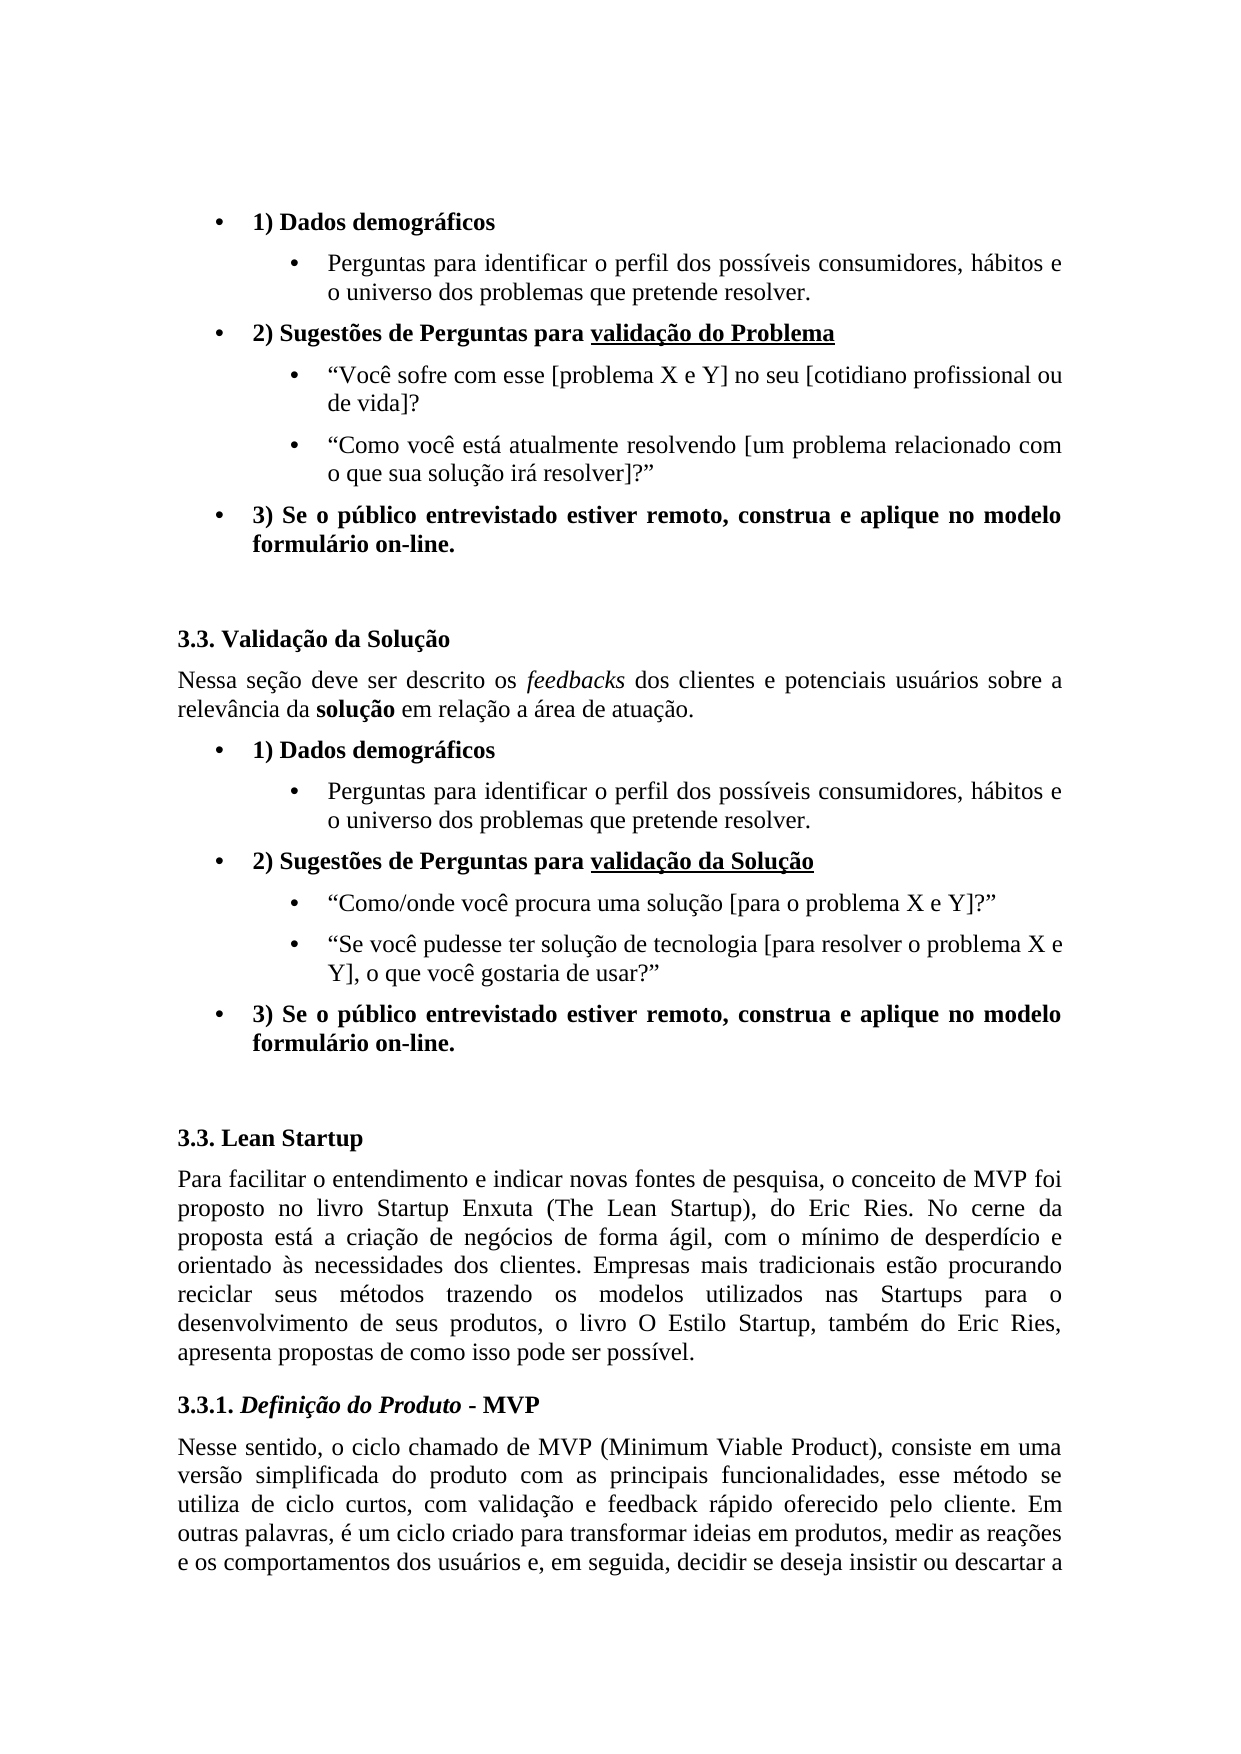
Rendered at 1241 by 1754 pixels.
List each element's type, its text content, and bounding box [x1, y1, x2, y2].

list 3) Se o público entrevistado estiver remoto, construa e aplique no modelo formulário on-line. [215, 999, 1063, 1057]
list “Como/onde você procura uma solução [para o problema X e Y]?” [290, 888, 1063, 917]
list “Você sofre com esse [problema X e Y] no seu [cotidiano profissional ou de vida]? [290, 359, 1063, 417]
subtitle 3.3.1. Definição do Produto - MVP [177, 1391, 1063, 1419]
list “Se você pudesse ter solução de tecnologia [para resolver o problema X e Y], o que você gostaria de usar?” [290, 929, 1063, 987]
list Perguntas para identificar o perfil dos possíveis consumidores, hábitos e o universo dos problemas que pretende resolver. [290, 776, 1063, 834]
subtitle 3.3. Lean Startup [177, 1123, 1063, 1152]
subtitle 3.3. Validação da Solução [177, 624, 1063, 652]
list 2) Sugestões de Perguntas para validação da Solução [215, 846, 1063, 875]
list “Como você está atualmente resolvendo [um problema relacionado com o que sua solução irá resolver]?” [290, 430, 1063, 487]
text Nesse sentido, o ciclo chamado de MVP (Minimum Viable Product), consiste em uma versão simplificada do produto com as principais funcionalidades, esse método se utiliza de ciclo curtos, com validação e feedback rápido oferecido pelo cliente. Em outras palavras, é um ciclo criado para transformar ideias em produtos, medir as reações e os comportamentos dos usuários e, em seguida, decidir se deseja insistir ou descartar a [177, 1432, 1063, 1576]
list 2) Sugestões de Perguntas para validação do Problema [215, 318, 1063, 347]
text Para facilitar o entendimento e indicar novas fontes de pesquisa, o conceito de MVP foi proposto no livro Startup Enxuta (The Lean Startup), do Eric Ries. No cerne da proposta está a criação de negócios de forma ágil, com o mínimo de desperdício e orientado às necessidades dos clientes. Empresas mais tradicionais estão procurando reciclar seus métodos trazendo os modelos utilizados nas Startups para o desenvolvimento de seus produtos, o livro O Estilo Startup, também do Eric Ries, apresenta propostas de como isso pode ser possível. [177, 1164, 1063, 1366]
text Nessa seção deve ser descrito os feedbacks dos clientes e potenciais usuários sobre a relevância da solução em relação a área de atuação. [177, 665, 1063, 722]
list 1) Dados demográficos [215, 735, 1063, 764]
list Perguntas para identificar o perfil dos possíveis consumidores, hábitos e o universo dos problemas que pretende resolver. [290, 248, 1063, 306]
list 1) Dados demográficos [215, 207, 1063, 236]
list 3) Se o público entrevistado estiver remoto, construa e aplique no modelo formulário on-line. [215, 500, 1063, 557]
